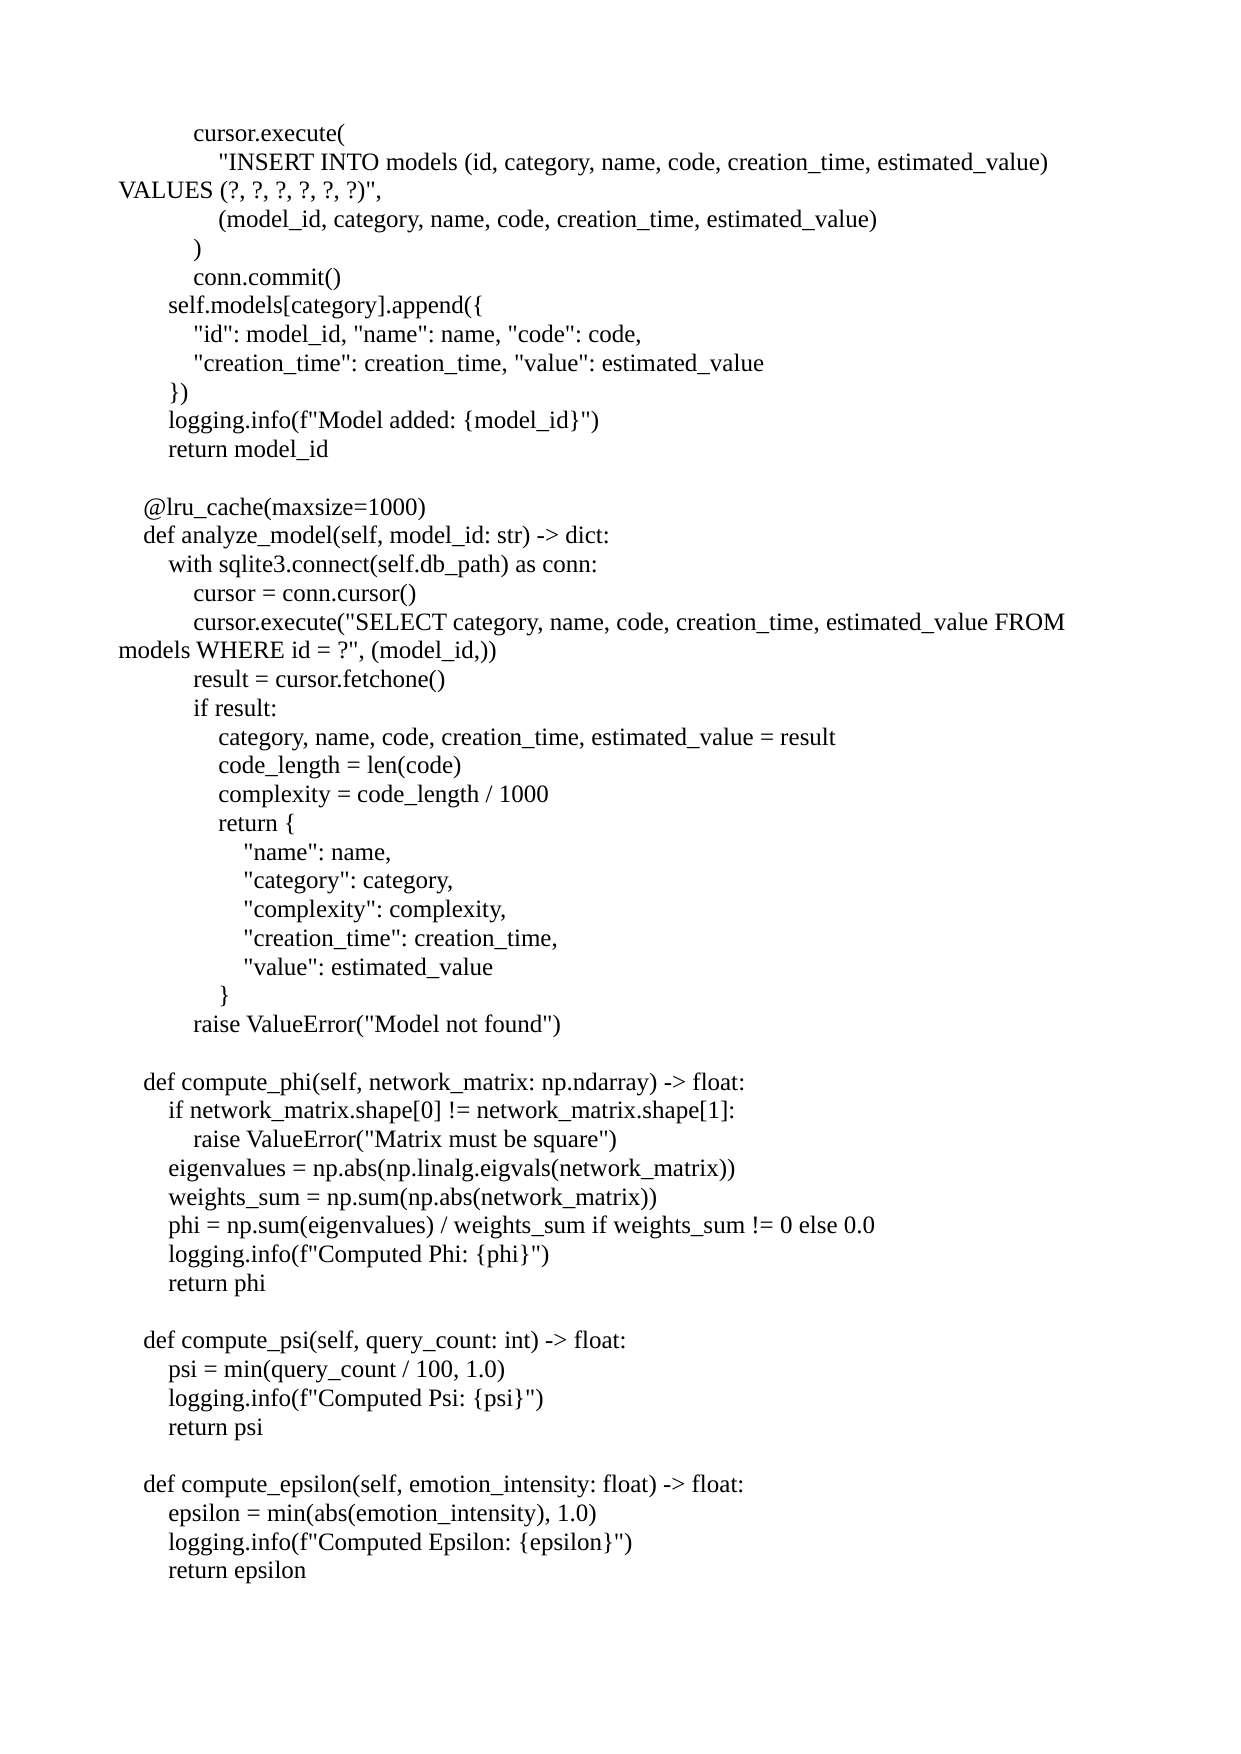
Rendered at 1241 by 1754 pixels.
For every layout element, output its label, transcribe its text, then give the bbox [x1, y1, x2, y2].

text code_length = len(code) [118, 751, 1122, 779]
text logging.info(f"Computed Epsilon: {epsilon}") [118, 1527, 1122, 1556]
text cursor.execute( [118, 118, 1122, 147]
text def compute_phi(self, network_matrix: np.ndarray) -> float: [118, 1067, 1122, 1096]
text cursor.execute("SELECT category, name, code, creation_time, estimated_value FROM models WHERE id = ?", (model_id,)) [118, 607, 1122, 664]
text logging.info(f"Model added: {model_id}") [118, 406, 1122, 434]
text self.models[category].append({ [118, 291, 1122, 319]
text "INSERT INTO models (id, category, name, code, creation_time, estimated_value) VALUES (?, ?, ?, ?, ?, ?)", [118, 147, 1122, 204]
text if network_matrix.shape[0] != network_matrix.shape[1]: [118, 1096, 1122, 1124]
text return { [118, 808, 1122, 837]
text "id": model_id, "name": name, "code": code, [118, 319, 1122, 348]
text phi = np.sum(eigenvalues) / weights_sum if weights_sum != 0 else 0.0 [118, 1211, 1122, 1239]
text } [118, 981, 1122, 1009]
text return phi [118, 1268, 1122, 1297]
text "category": category, [118, 866, 1122, 894]
text cursor = conn.cursor() [118, 578, 1122, 607]
text raise ValueError("Model not found") [118, 1009, 1122, 1038]
text eigenvalues = np.abs(np.linalg.eigvals(network_matrix)) [118, 1153, 1122, 1182]
text def analyze_model(self, model_id: str) -> dict: [118, 521, 1122, 549]
text with sqlite3.connect(self.db_path) as conn: [118, 549, 1122, 578]
text complexity = code_length / 1000 [118, 779, 1122, 808]
text "name": name, [118, 837, 1122, 866]
text return model_id [118, 434, 1122, 463]
text epsilon = min(abs(emotion_intensity), 1.0) [118, 1498, 1122, 1527]
text if result: [118, 693, 1122, 722]
text weights_sum = np.sum(np.abs(network_matrix)) [118, 1182, 1122, 1211]
text def compute_psi(self, query_count: int) -> float: [118, 1326, 1122, 1354]
text result = cursor.fetchone() [118, 664, 1122, 693]
text "value": estimated_value [118, 952, 1122, 981]
text "complexity": complexity, [118, 894, 1122, 923]
text def compute_epsilon(self, emotion_intensity: float) -> float: [118, 1469, 1122, 1498]
text return psi [118, 1412, 1122, 1441]
text return epsilon [118, 1556, 1122, 1584]
text (model_id, category, name, code, creation_time, estimated_value) [118, 204, 1122, 233]
text "creation_time": creation_time, "value": estimated_value [118, 348, 1122, 377]
text "creation_time": creation_time, [118, 923, 1122, 952]
text }) [118, 377, 1122, 406]
text category, name, code, creation_time, estimated_value = result [118, 722, 1122, 751]
text logging.info(f"Computed Phi: {phi}") [118, 1239, 1122, 1268]
text conn.commit() [118, 262, 1122, 291]
text logging.info(f"Computed Psi: {psi}") [118, 1383, 1122, 1412]
text @lru_cache(maxsize=1000) [118, 492, 1122, 521]
text raise ValueError("Matrix must be square") [118, 1124, 1122, 1153]
text psi = min(query_count / 100, 1.0) [118, 1354, 1122, 1383]
text ) [118, 233, 1122, 262]
